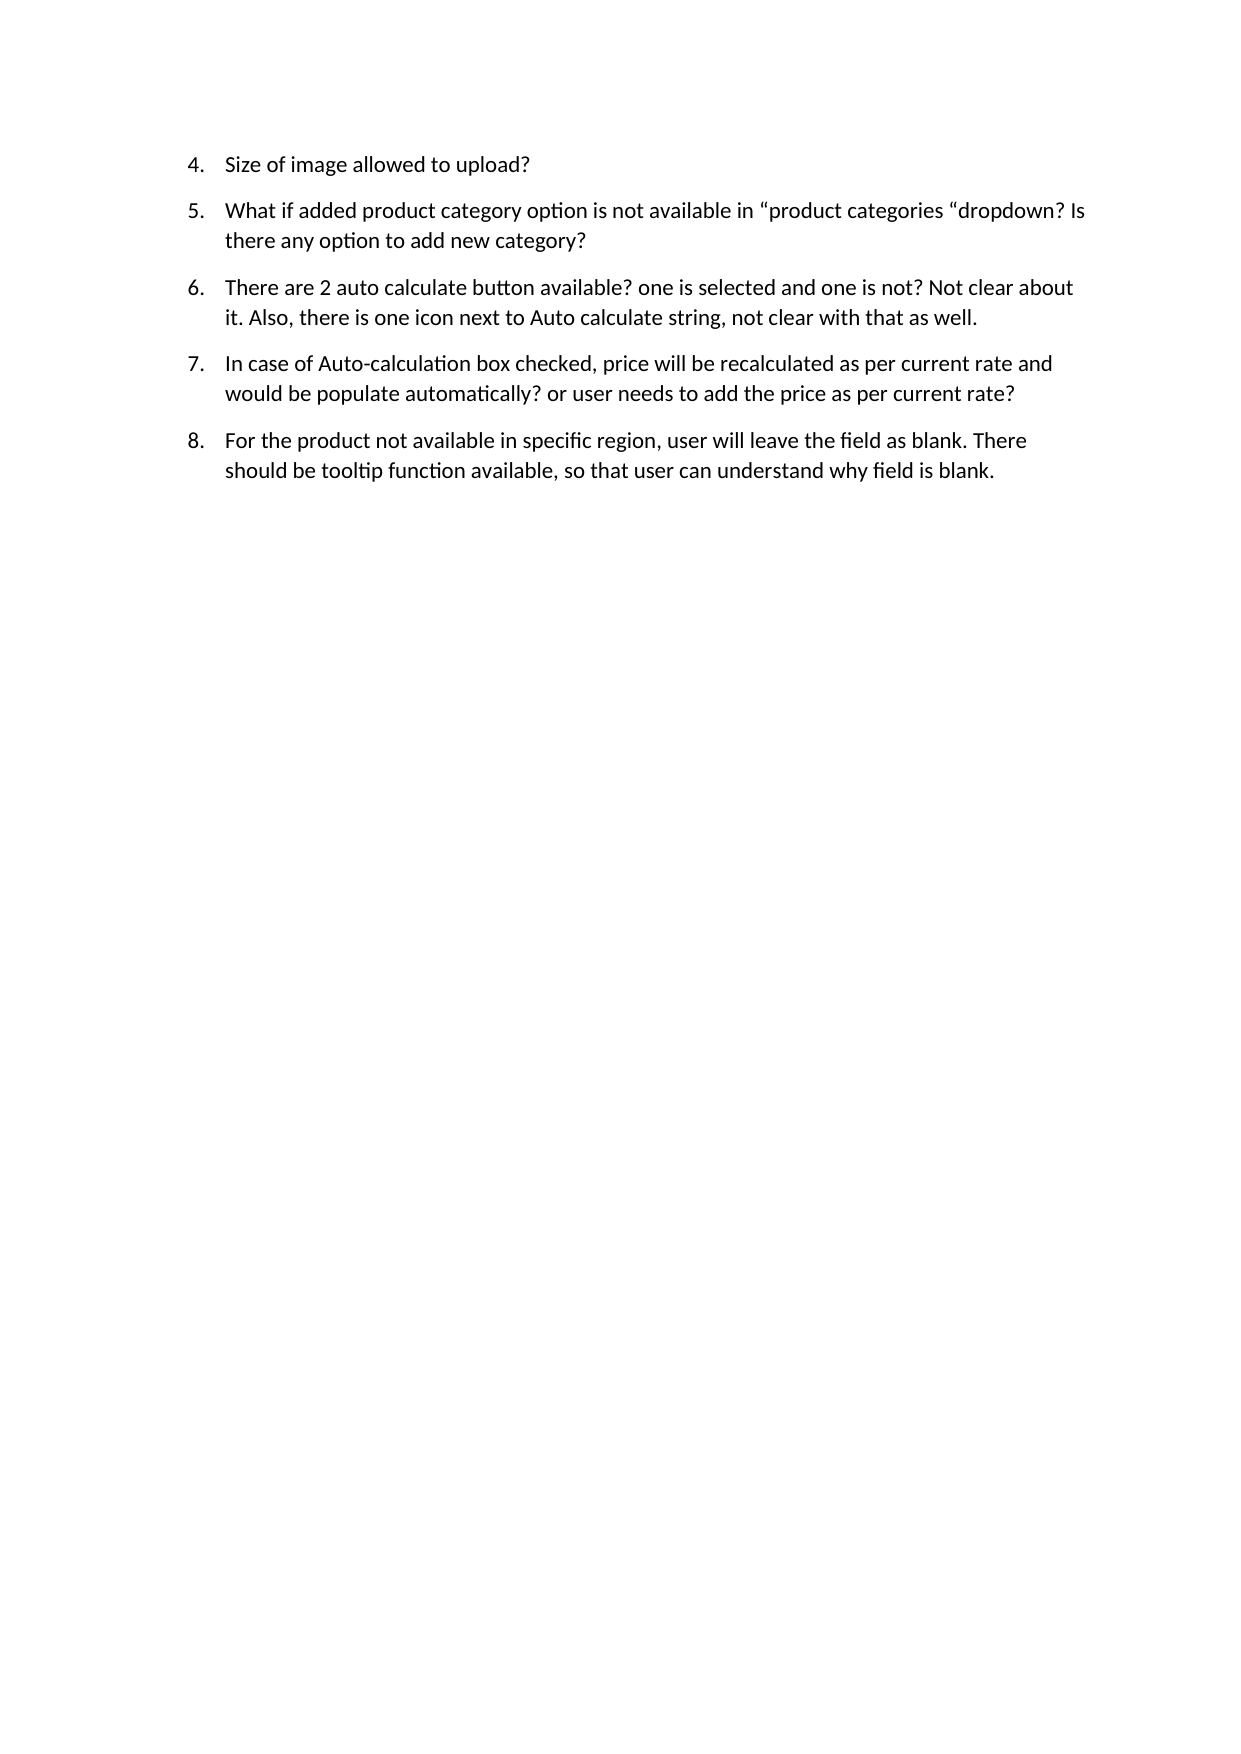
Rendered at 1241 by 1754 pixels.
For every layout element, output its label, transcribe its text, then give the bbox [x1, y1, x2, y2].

list What if added product category option is not available in “product categories “dropdown? Is there any option to add new category? [187, 197, 1090, 254]
list Size of image allowed to upload? [187, 150, 1090, 178]
list For the product not available in specific region, user will leave the field as blank. There should be tooltip function available, so that user can understand why field is blank. [187, 426, 1090, 484]
list There are 2 auto calculate button available? one is selected and one is not? Not clear about it. Also, there is one icon next to Auto calculate string, not clear with that as well. [187, 273, 1090, 331]
list In case of Auto-calculation box checked, price will be recalculated as per current rate and would be populate automatically? or user needs to add the price as per current rate? [187, 349, 1090, 407]
